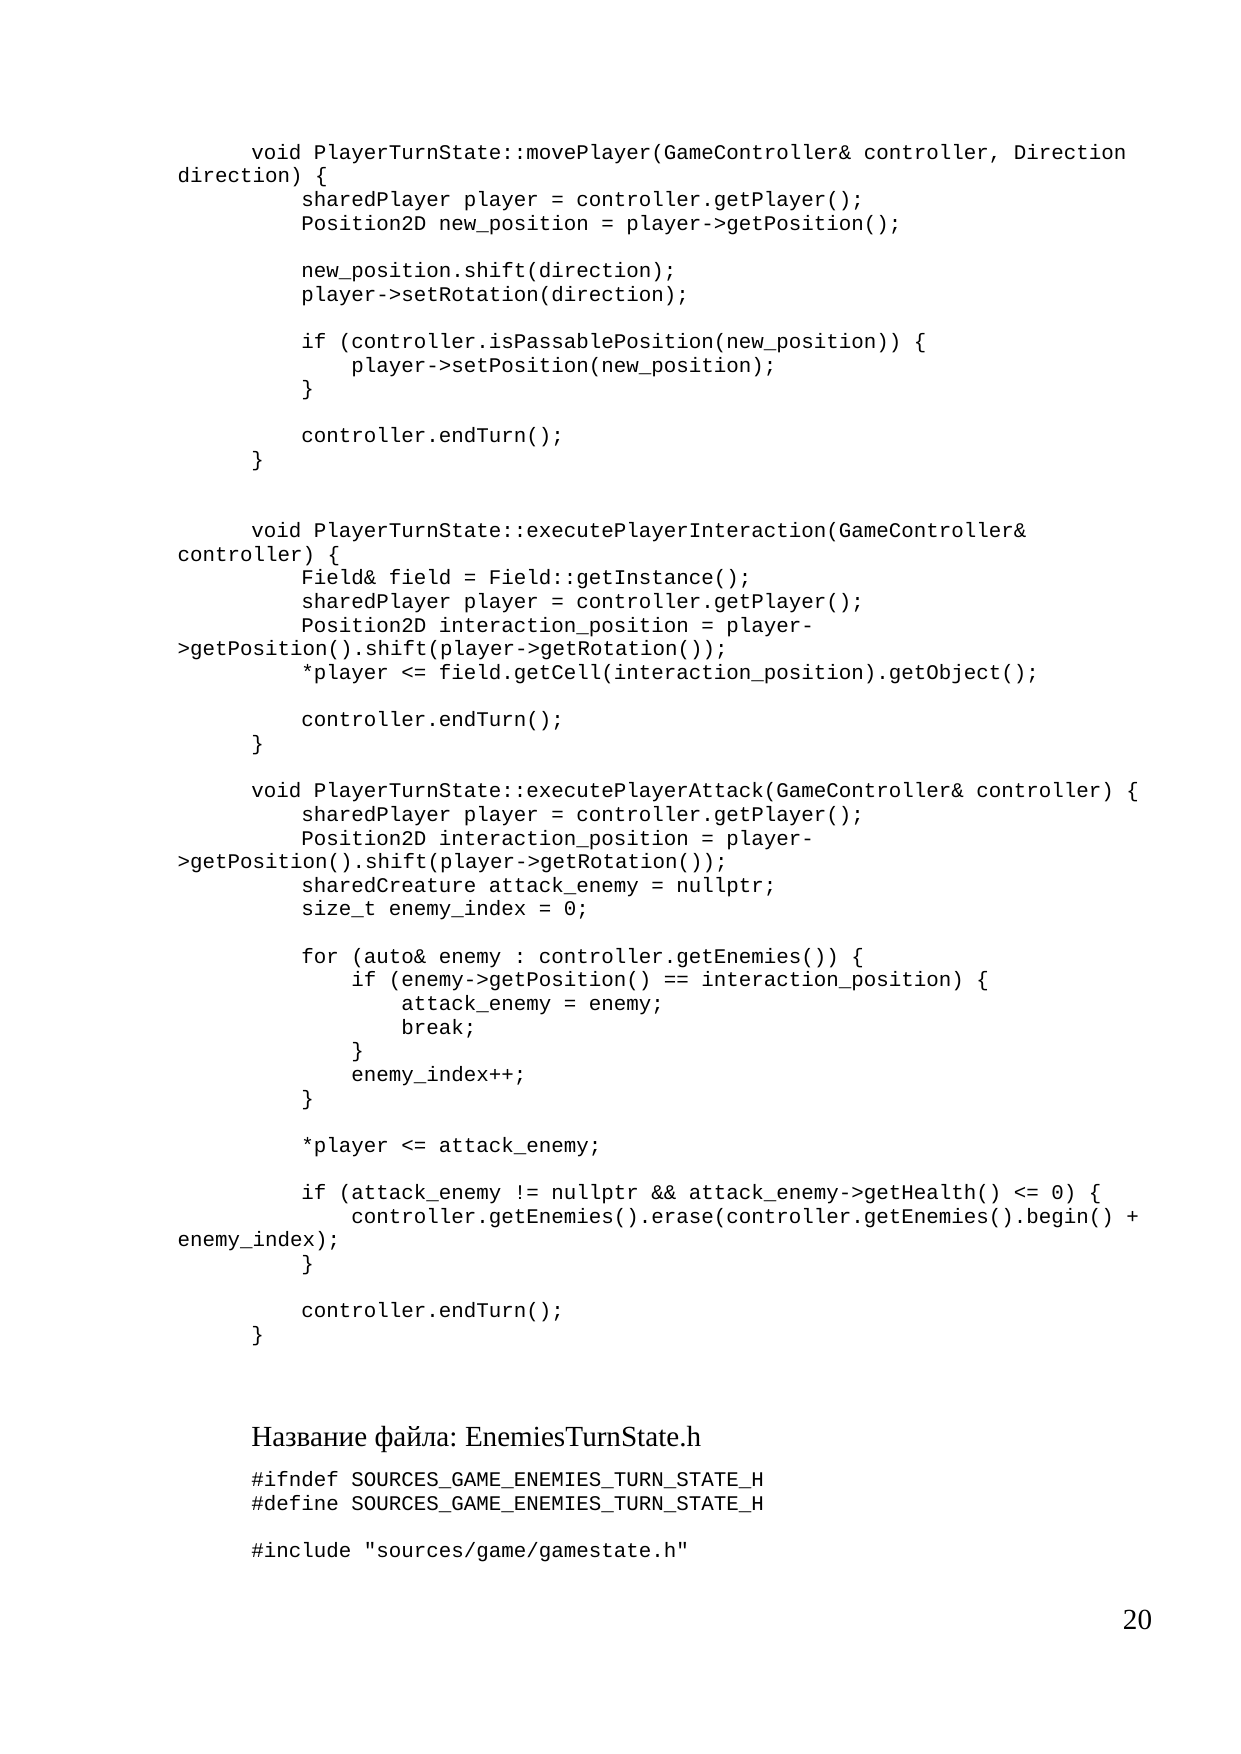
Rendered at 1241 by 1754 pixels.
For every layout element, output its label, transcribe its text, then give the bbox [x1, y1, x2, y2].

text } [177, 1088, 1152, 1111]
text #include "sources/game/gamestate.h" [177, 1540, 1152, 1563]
text new_position.shift(direction); [177, 260, 1152, 284]
text } [177, 378, 1152, 402]
text attack_enemy = enemy; [177, 993, 1152, 1017]
text void PlayerTurnState::movePlayer(GameController& controller, Direction direction) { [177, 142, 1152, 189]
text sharedCreature attack_enemy = nullptr; [177, 875, 1152, 898]
text break; [177, 1017, 1152, 1040]
text } [177, 1253, 1152, 1277]
text Field& field = Field::getInstance(); [177, 567, 1152, 591]
text if (attack_enemy != nullptr && attack_enemy->getHealth() <= 0) { [177, 1182, 1152, 1206]
text if (controller.isPassablePosition(new_position)) { [177, 331, 1152, 354]
text #define SOURCES_GAME_ENEMIES_TURN_STATE_H [177, 1493, 1152, 1516]
text } [177, 1040, 1152, 1064]
text Position2D new_position = player->getPosition(); [177, 213, 1152, 236]
text player->setPosition(new_position); [177, 354, 1152, 378]
text player->setRotation(direction); [177, 284, 1152, 307]
text Название файла: EnemiesTurnState.h [177, 1419, 1152, 1452]
text size_t enemy_index = 0; [177, 898, 1152, 922]
text *player <= field.getCell(interaction_position).getObject(); [177, 662, 1152, 686]
text *player <= attack_enemy; [177, 1135, 1152, 1158]
text sharedPlayer player = controller.getPlayer(); [177, 591, 1152, 615]
text controller.getEnemies().erase(controller.getEnemies().begin() + enemy_index); [177, 1206, 1152, 1253]
text } [177, 1324, 1152, 1348]
text sharedPlayer player = controller.getPlayer(); [177, 189, 1152, 213]
text sharedPlayer player = controller.getPlayer(); [177, 804, 1152, 827]
text Position2D interaction_position = player->getPosition().shift(player->getRotation()); [177, 827, 1152, 875]
text #ifndef SOURCES_GAME_ENEMIES_TURN_STATE_H [177, 1469, 1152, 1493]
text controller.endTurn(); [177, 1300, 1152, 1324]
text controller.endTurn(); [177, 426, 1152, 449]
text enemy_index++; [177, 1064, 1152, 1088]
text if (enemy->getPosition() == interaction_position) { [177, 969, 1152, 993]
text void PlayerTurnState::executePlayerAttack(GameController& controller) { [177, 780, 1152, 804]
text Position2D interaction_position = player->getPosition().shift(player->getRotation()); [177, 615, 1152, 662]
text } [177, 733, 1152, 757]
text for (auto& enemy : controller.getEnemies()) { [177, 946, 1152, 969]
text controller.endTurn(); [177, 709, 1152, 733]
text void PlayerTurnState::executePlayerInteraction(GameController& controller) { [177, 520, 1152, 567]
text } [177, 449, 1152, 473]
